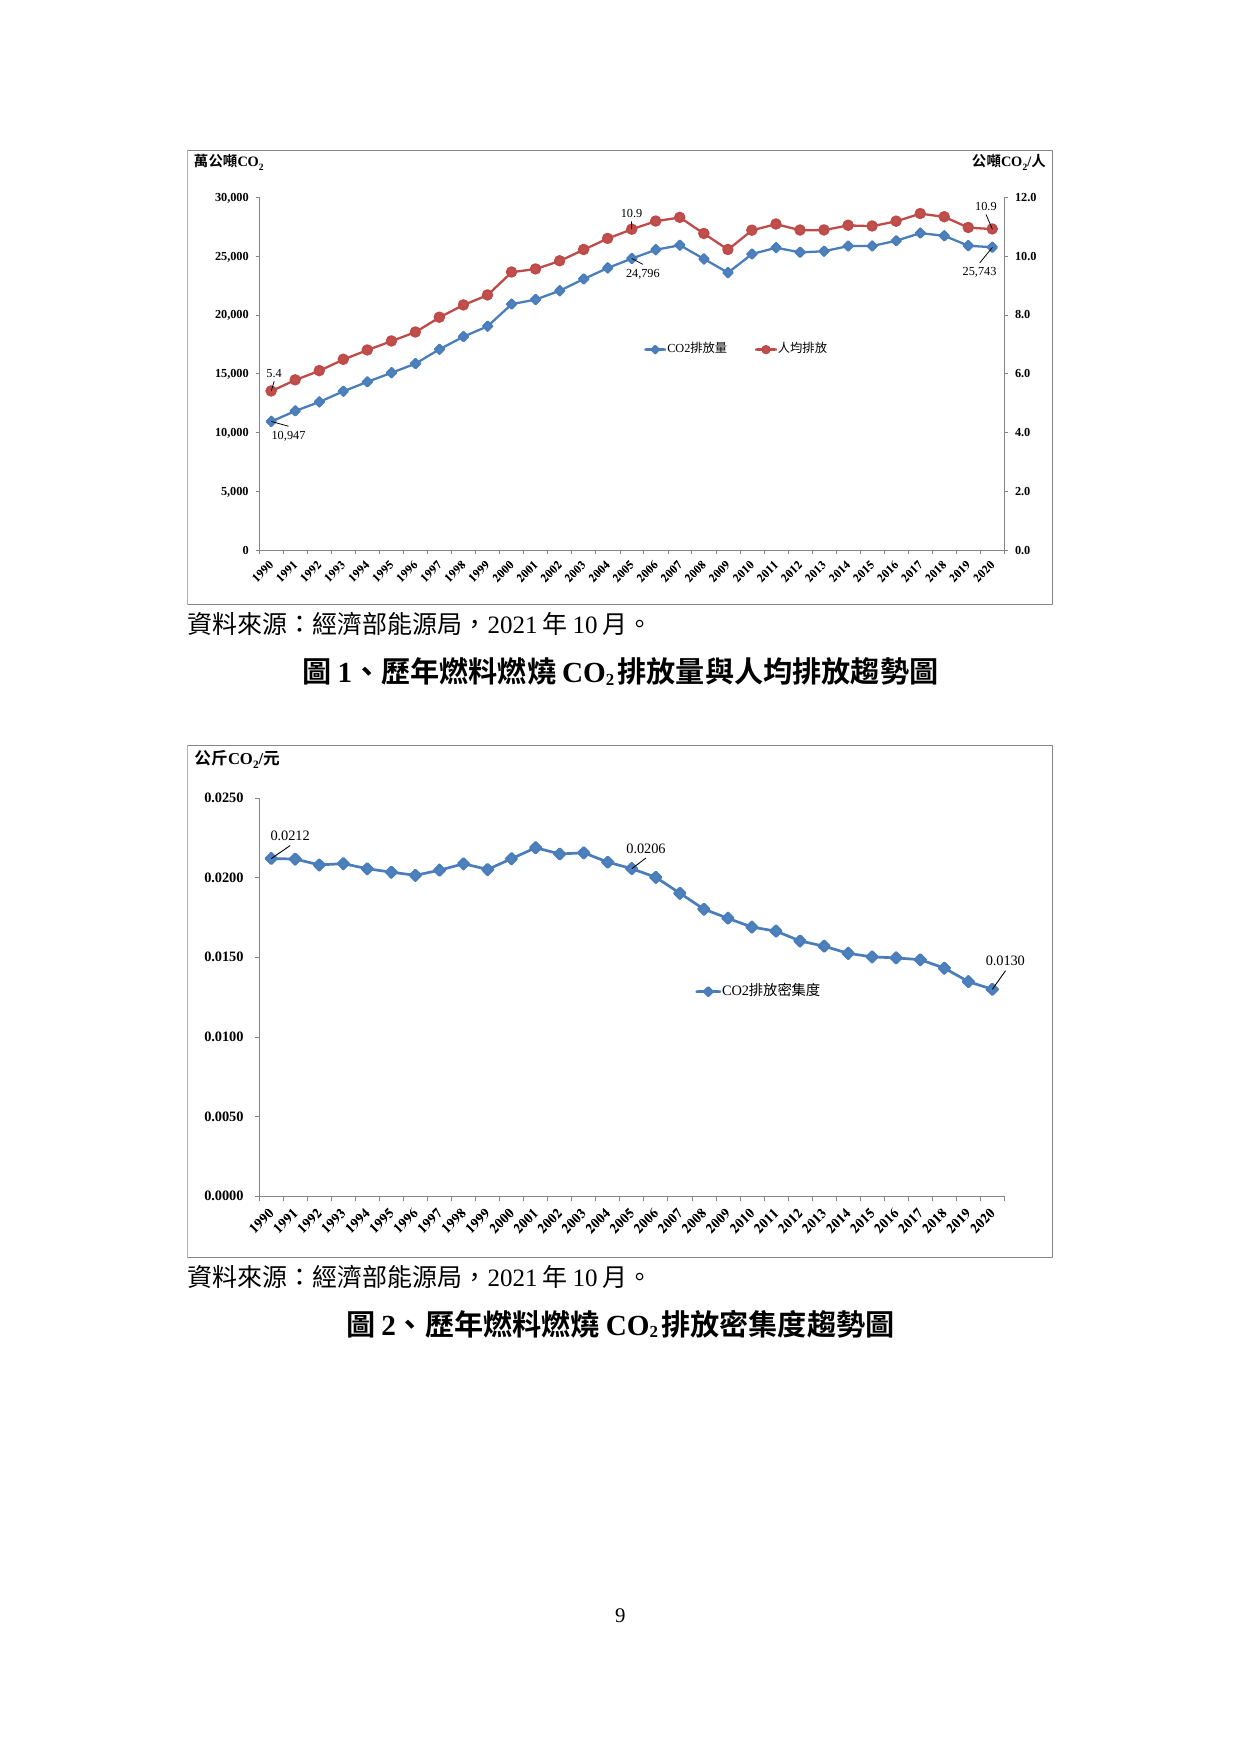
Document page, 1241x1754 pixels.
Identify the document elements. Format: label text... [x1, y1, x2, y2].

text 資料來源：經濟部能源局，2021年10月。 [187, 605, 1053, 641]
text 資料來源：經濟部能源局，2021年10月。 [187, 1258, 1053, 1294]
text 圖2、歷年燃料燃燒CO2排放密集度趨勢圖 [187, 1294, 1053, 1346]
text 圖1、歷年燃料燃燒CO2排放量與人均排放趨勢圖 [187, 641, 1053, 693]
